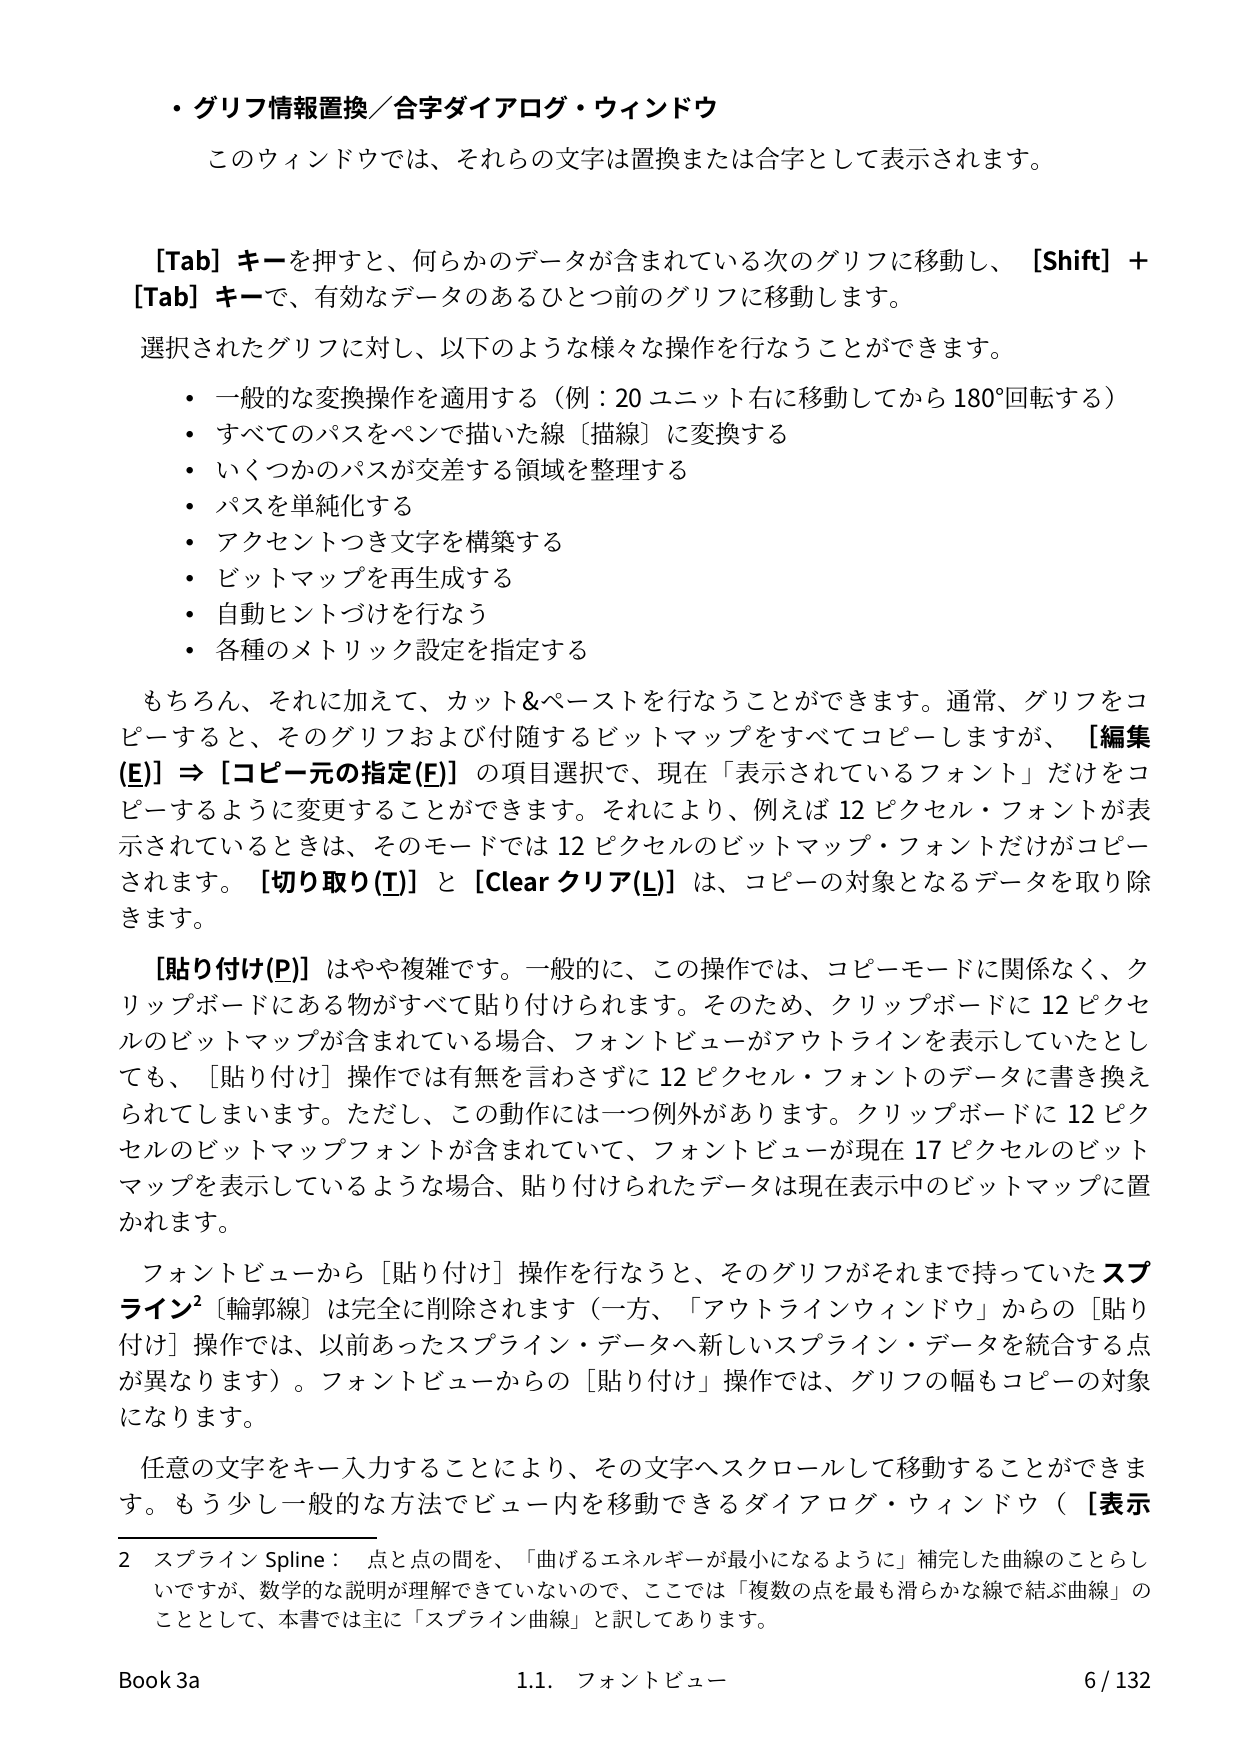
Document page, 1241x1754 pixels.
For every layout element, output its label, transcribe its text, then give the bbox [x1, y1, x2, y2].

list いくつかのパスが交差する領域を整理する [163, 451, 1152, 487]
text スプライン Spline： 点と点の間を、「曲げるエネルギーが最小になるように」補完した曲線のことらしいですが、数学的な説明が理解できていないので、ここでは「複数の点を最も滑らかな線で結ぶ曲線」のこととして、本書では主に「スプライン曲線」と訳してあります。 [118, 1544, 1152, 1634]
list グリフ情報置換／合字ダイアログ・ウィンドウ [173, 88, 1152, 125]
list ビットマップを再生成する [163, 559, 1152, 595]
text 選択されたグリフに対し、以下のような様々な操作を行なうことができます。 [118, 328, 1152, 364]
list アクセントつき文字を構築する [163, 523, 1152, 559]
text フォントビューから［貼り付け］操作を行なうと、そのグリフがそれまで持っていたスプライン〔輪郭線〕は完全に削除されます（一方、「アウトラインウィンドウ」からの［貼り付け］操作では、以前あったスプライン・データへ新しいスプライン・データを統合する点が異なります）。フォントビューからの［貼り付け」操作では、グリフの幅もコピーの対象になります。 [118, 1253, 1152, 1433]
text 任意の文字をキー入力することにより、その文字へスクロールして移動することができます。もう少し一般的な方法でビュー内を移動できるダイアログ・ウィンドウ（［表示 [118, 1448, 1152, 1520]
text ［Tab］キーを押すと、何らかのデータが含まれている次のグリフに移動し、［Shift］＋ ［Tab］キーで、有効なデータのあるひとつ前のグリフに移動します。 [118, 241, 1152, 313]
text ［貼り付け(P)］はやや複雑です。一般的に、この操作では、コピーモードに関係なく、クリップボードにある物がすべて貼り付けられます。そのため、クリップボードに 12 ピクセルのビットマップが含まれている場合、フォントビューがアウトラインを表示していたとしても、［貼り付け］操作では有無を言わさずに 12 ピクセル・フォントのデータに書き換えられてしまいます。ただし、この動作には一つ例外があります。クリップボードに 12 ピクセルのビットマップフォントが含まれていて、フォントビューが現在 17 ピクセルのビットマップを表示しているような場合、貼り付けられたデータは現在表示中のビットマップに置かれます。 [118, 949, 1152, 1238]
list すべてのパスをペンで描いた線〔描線〕に変換する [163, 415, 1152, 451]
list パスを単純化する [163, 487, 1152, 523]
text もちろん、それに加えて、カット&ペーストを行なうことができます。通常、グリフをコピーすると、そのグリフおよび付随するビットマップをすべてコピーしますが、［編集(E)］⇒［コピー元の指定(F)］の項目選択で、現在「表示されているフォント」だけをコピーするように変更することができます。それにより、例えば 12 ピクセル・フォントが表示されているときは、そのモードでは 12 ピクセルのビットマップ・フォントだけがコピーされます。［切り取り(T)］と［Clear クリア(L)］は、コピーの対象となるデータを取り除きます。 [118, 681, 1152, 935]
list 自動ヒントづけを行なう [163, 595, 1152, 631]
text このウィンドウでは、それらの文字は置換または合字として表示されます。 [206, 139, 1152, 175]
list 一般的な変換操作を適用する（例：20 ユニット右に移動してから180°回転する） [163, 379, 1152, 415]
list 各種のメトリック設定を指定する [163, 631, 1152, 667]
